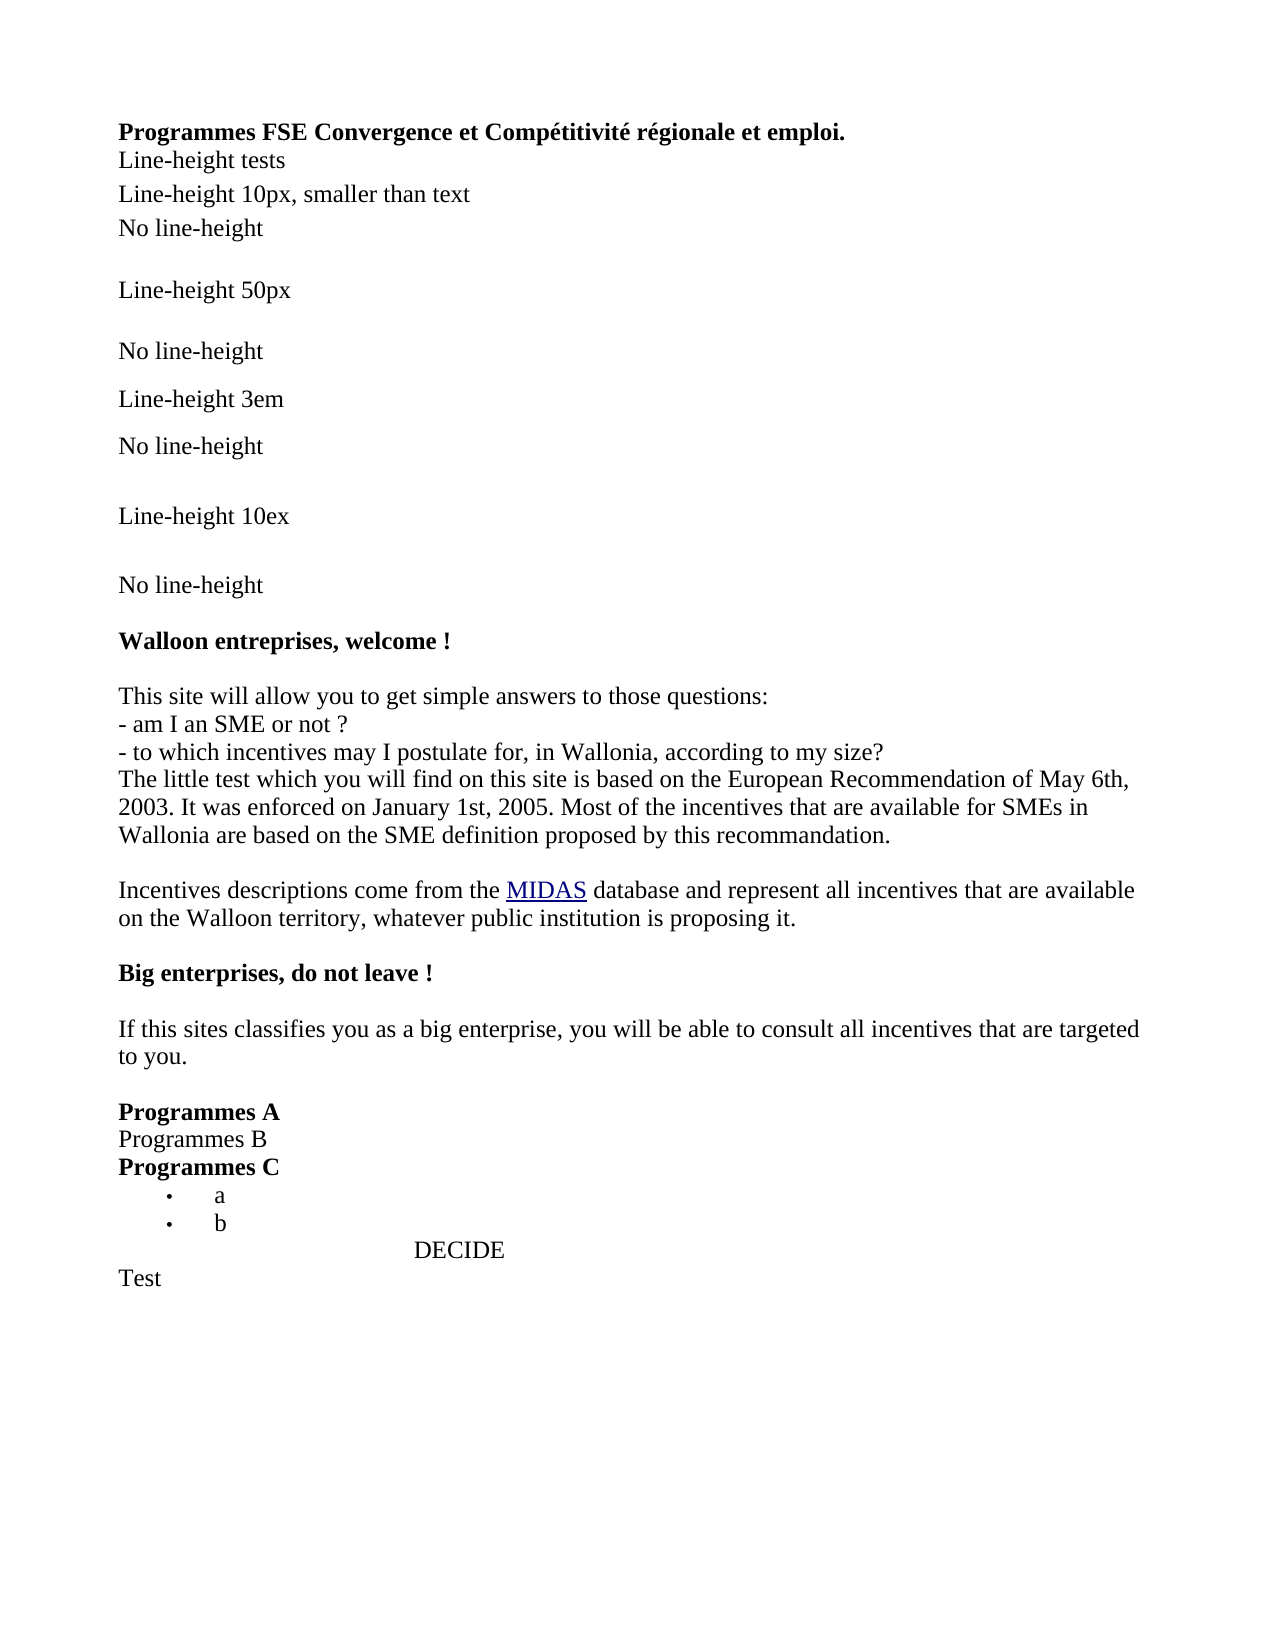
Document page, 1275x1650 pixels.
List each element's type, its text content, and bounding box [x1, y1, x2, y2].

text Walloon entreprises, welcome ! This site will allow you to get simple answers to those questions: - am I an SME or not ? - to which incentives may I postulate for, in Wallonia, according to my size? The little test which you will find on this site is based on the European Recommendation of May 6th, 2003. It was enforced on January 1st, 2005. Most of the incentives that are available for SMEs in Wallonia are based on the SME definition proposed by this recommandation. Incentives descriptions come from the MIDAS database and represent all incentives that are available on the Walloon territory, whatever public institution is proposing it. Big enterprises, do not leave ! If this sites classifies you as a big enterprise, you will be able to consult all incentives that are targeted to you. [118, 627, 1157, 1070]
list a [166, 1181, 1157, 1209]
text Test [118, 1264, 1157, 1292]
text Programmes B [118, 1126, 1157, 1153]
text Programmes A [118, 1098, 1157, 1126]
text No line-height [118, 432, 1157, 460]
text Line-height 50px [118, 276, 1157, 303]
text Line-height 3em [118, 385, 1157, 412]
text No line-height [118, 337, 1157, 364]
text Programmes C [118, 1153, 1157, 1181]
text Line-height 10px, smaller than text [118, 180, 1157, 208]
text Line-height 10ex [118, 502, 1157, 530]
list b [166, 1209, 1157, 1236]
text No line-height [118, 571, 1157, 599]
text DECIDE [413, 1236, 1157, 1264]
text Programmes FSE Convergence et Compétitivité régionale et emploi. [118, 118, 1157, 146]
text No line-height [118, 214, 1157, 242]
text Line-height tests [118, 146, 1157, 173]
